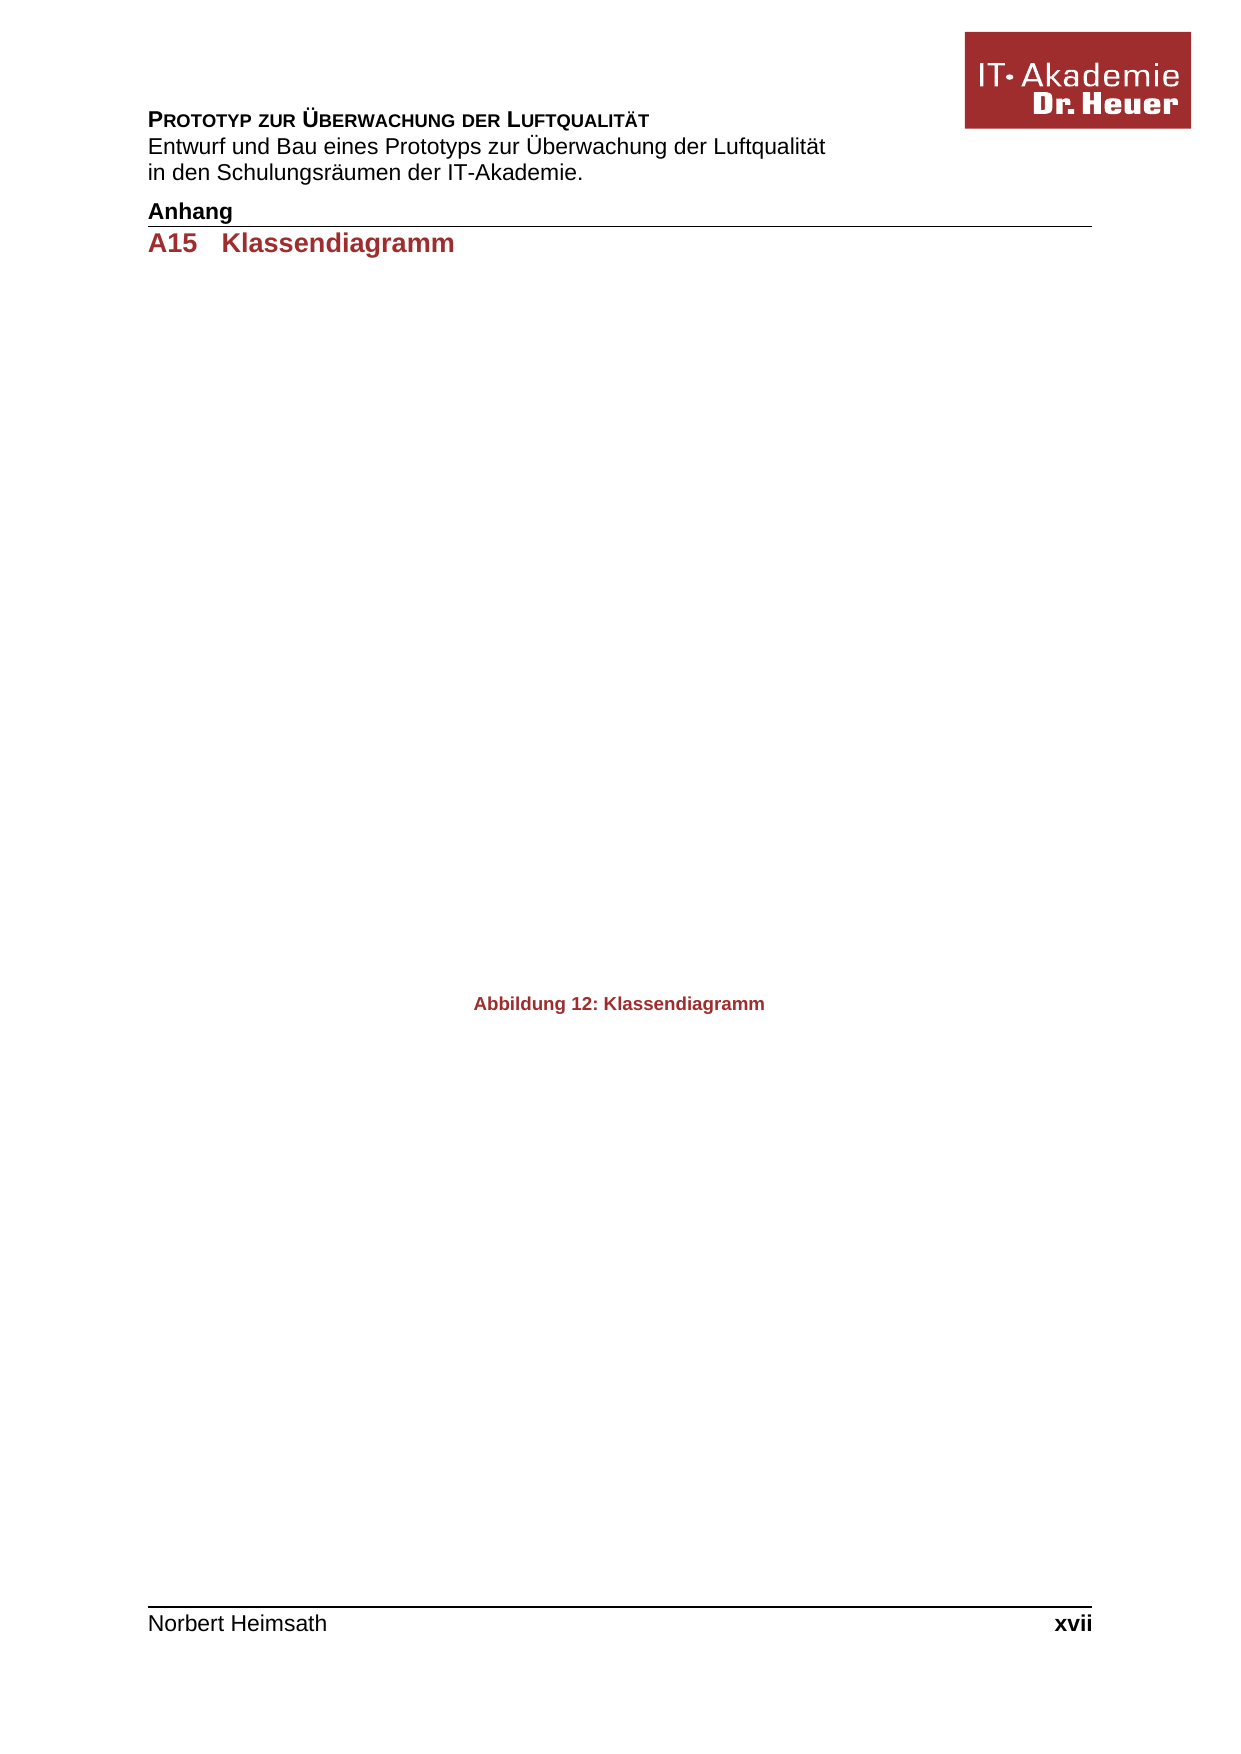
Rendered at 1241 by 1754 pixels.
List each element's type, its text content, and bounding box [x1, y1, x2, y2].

text Abbildung 12: Klassendiagramm [148, 265, 1091, 1014]
subtitle Klassendiagramm [148, 227, 1092, 259]
